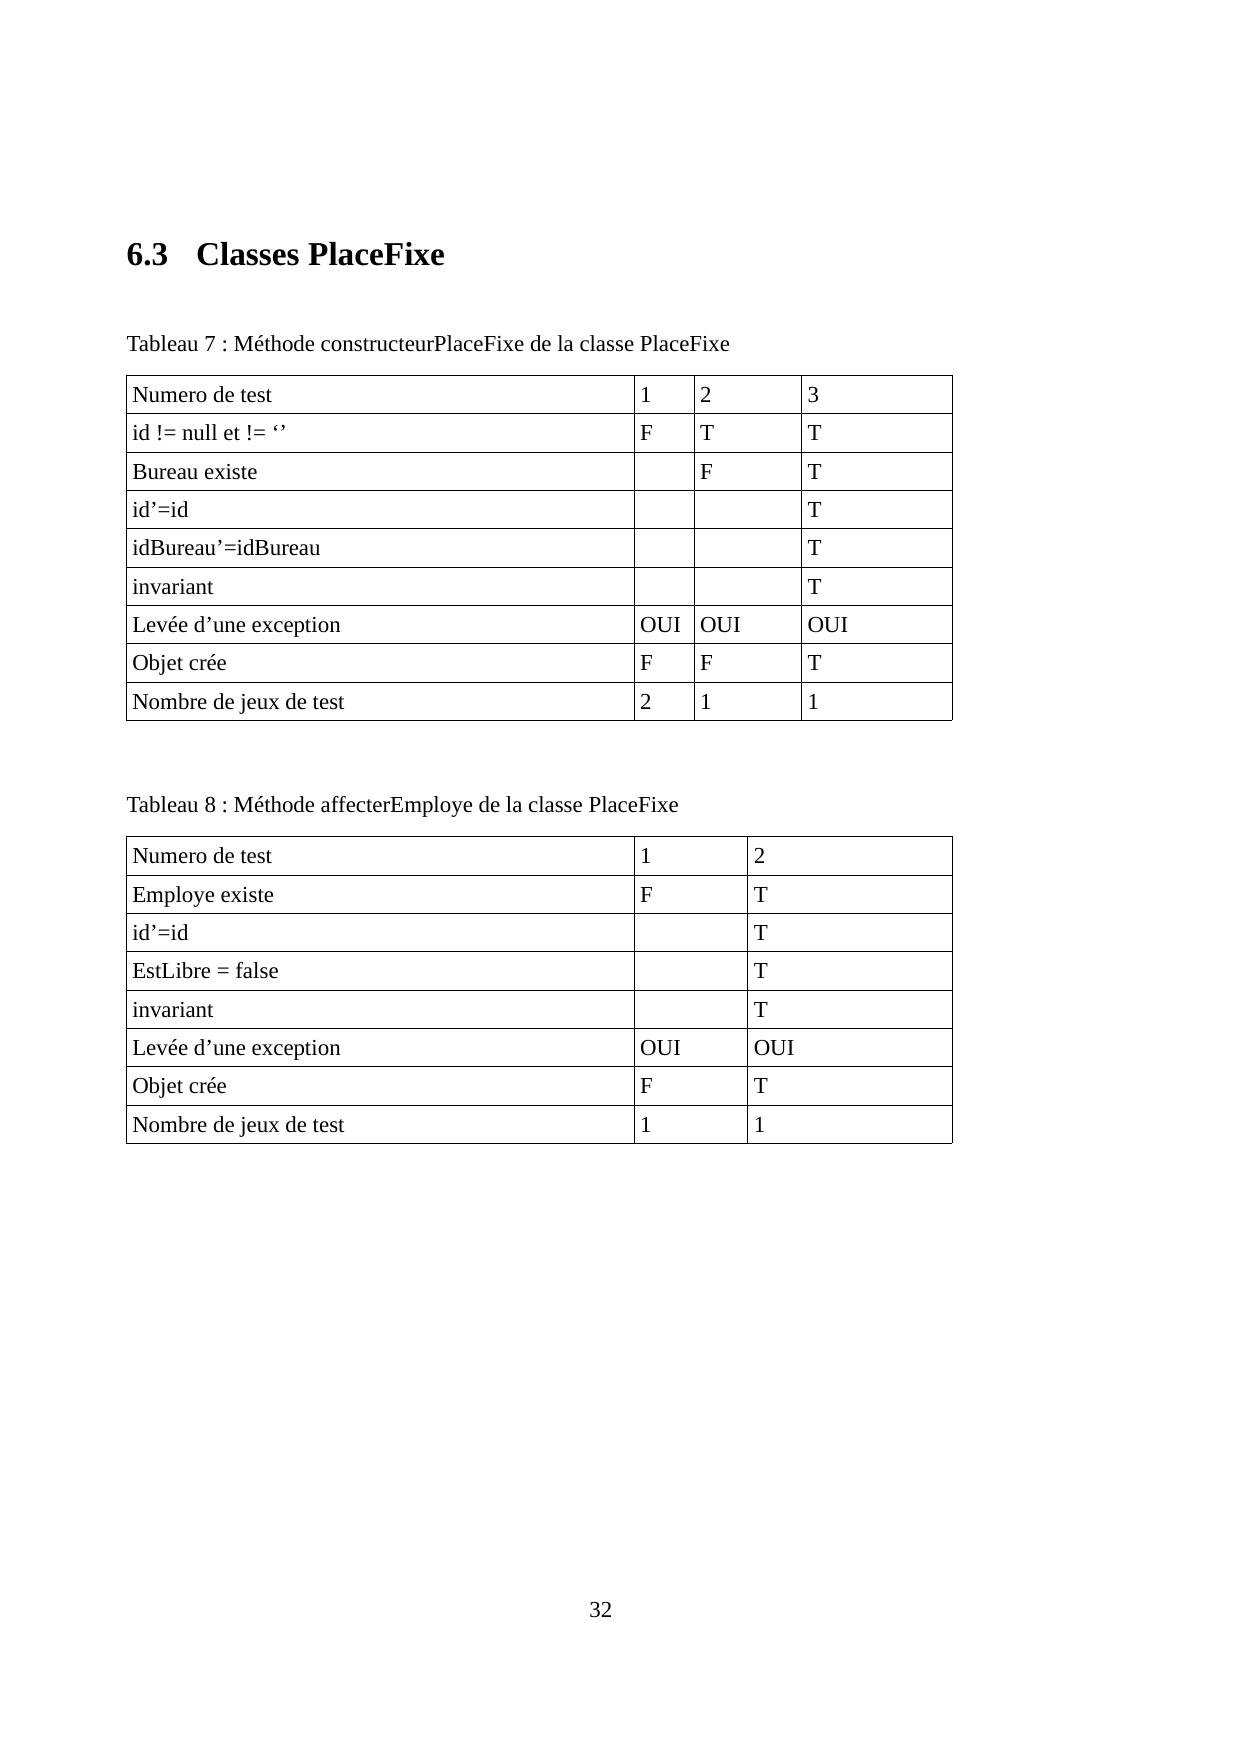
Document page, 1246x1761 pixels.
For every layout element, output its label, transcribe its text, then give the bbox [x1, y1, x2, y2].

table_cell F [635, 1067, 747, 1104]
table_cell 1 [635, 1106, 747, 1143]
text Tableau 7 : Méthode constructeurPlaceFixe de la classe PlaceFixe [126, 330, 1075, 356]
table_cell [635, 568, 694, 605]
table_cell T [748, 914, 952, 951]
table_cell [635, 529, 694, 566]
table_cell F [635, 876, 747, 913]
table_cell T [802, 453, 952, 490]
text Tableau 8 : Méthode affecterEmploye de la classe PlaceFixe [126, 791, 1075, 818]
table_cell T [695, 414, 801, 451]
table_cell T [748, 1067, 952, 1104]
table_cell idBureau’=idBureau [127, 529, 634, 566]
table_cell 2 [635, 683, 694, 720]
table_header 3 [802, 376, 952, 413]
table_cell id’=id [127, 491, 634, 528]
table_cell [635, 491, 694, 528]
table_cell OUI [748, 1029, 952, 1066]
table_cell [695, 491, 801, 528]
table_cell [695, 529, 801, 566]
table_cell Objet crée [127, 1067, 634, 1104]
table_cell id != null et != ‘’ [127, 414, 634, 451]
table_cell T [802, 529, 952, 566]
table_cell 1 [802, 683, 952, 720]
table_cell invariant [127, 991, 634, 1028]
table_cell Nombre de jeux de test [127, 683, 634, 720]
table_cell OUI [695, 606, 801, 643]
table_cell OUI [635, 1029, 747, 1066]
table_cell Nombre de jeux de test [127, 1106, 634, 1143]
table_header 1 [635, 376, 694, 413]
table_cell Bureau existe [127, 453, 634, 490]
table_header 2 [748, 837, 952, 874]
table_cell T [802, 568, 952, 605]
table_cell T [748, 876, 952, 913]
table_cell [635, 952, 747, 989]
table_cell F [635, 644, 694, 681]
table_cell OUI [802, 606, 952, 643]
table_cell EstLibre = false [127, 952, 634, 989]
table_cell Levée d’une exception [127, 606, 634, 643]
table_cell T [802, 644, 952, 681]
table_cell [635, 914, 747, 951]
table_cell F [635, 414, 694, 451]
table_cell OUI [635, 606, 694, 643]
table_cell 1 [695, 683, 801, 720]
table_header Numero de test [127, 837, 634, 874]
table_header 2 [695, 376, 801, 413]
table_cell invariant [127, 568, 634, 605]
table_cell F [695, 453, 801, 490]
table_cell F [695, 644, 801, 681]
table_header Numero de test [127, 376, 634, 413]
table_cell T [748, 991, 952, 1028]
table_cell [635, 453, 694, 490]
table_cell T [802, 414, 952, 451]
table_cell T [748, 952, 952, 989]
table_header 1 [635, 837, 747, 874]
table_cell Levée d’une exception [127, 1029, 634, 1066]
table_cell T [802, 491, 952, 528]
table_cell 1 [748, 1106, 952, 1143]
table_cell Employe existe [127, 876, 634, 913]
table_cell id’=id [127, 914, 634, 951]
table_cell [695, 568, 801, 605]
table_cell Objet crée [127, 644, 634, 681]
subtitle 6.3 Classes PlaceFixe [126, 234, 1075, 273]
table_cell [635, 991, 747, 1028]
